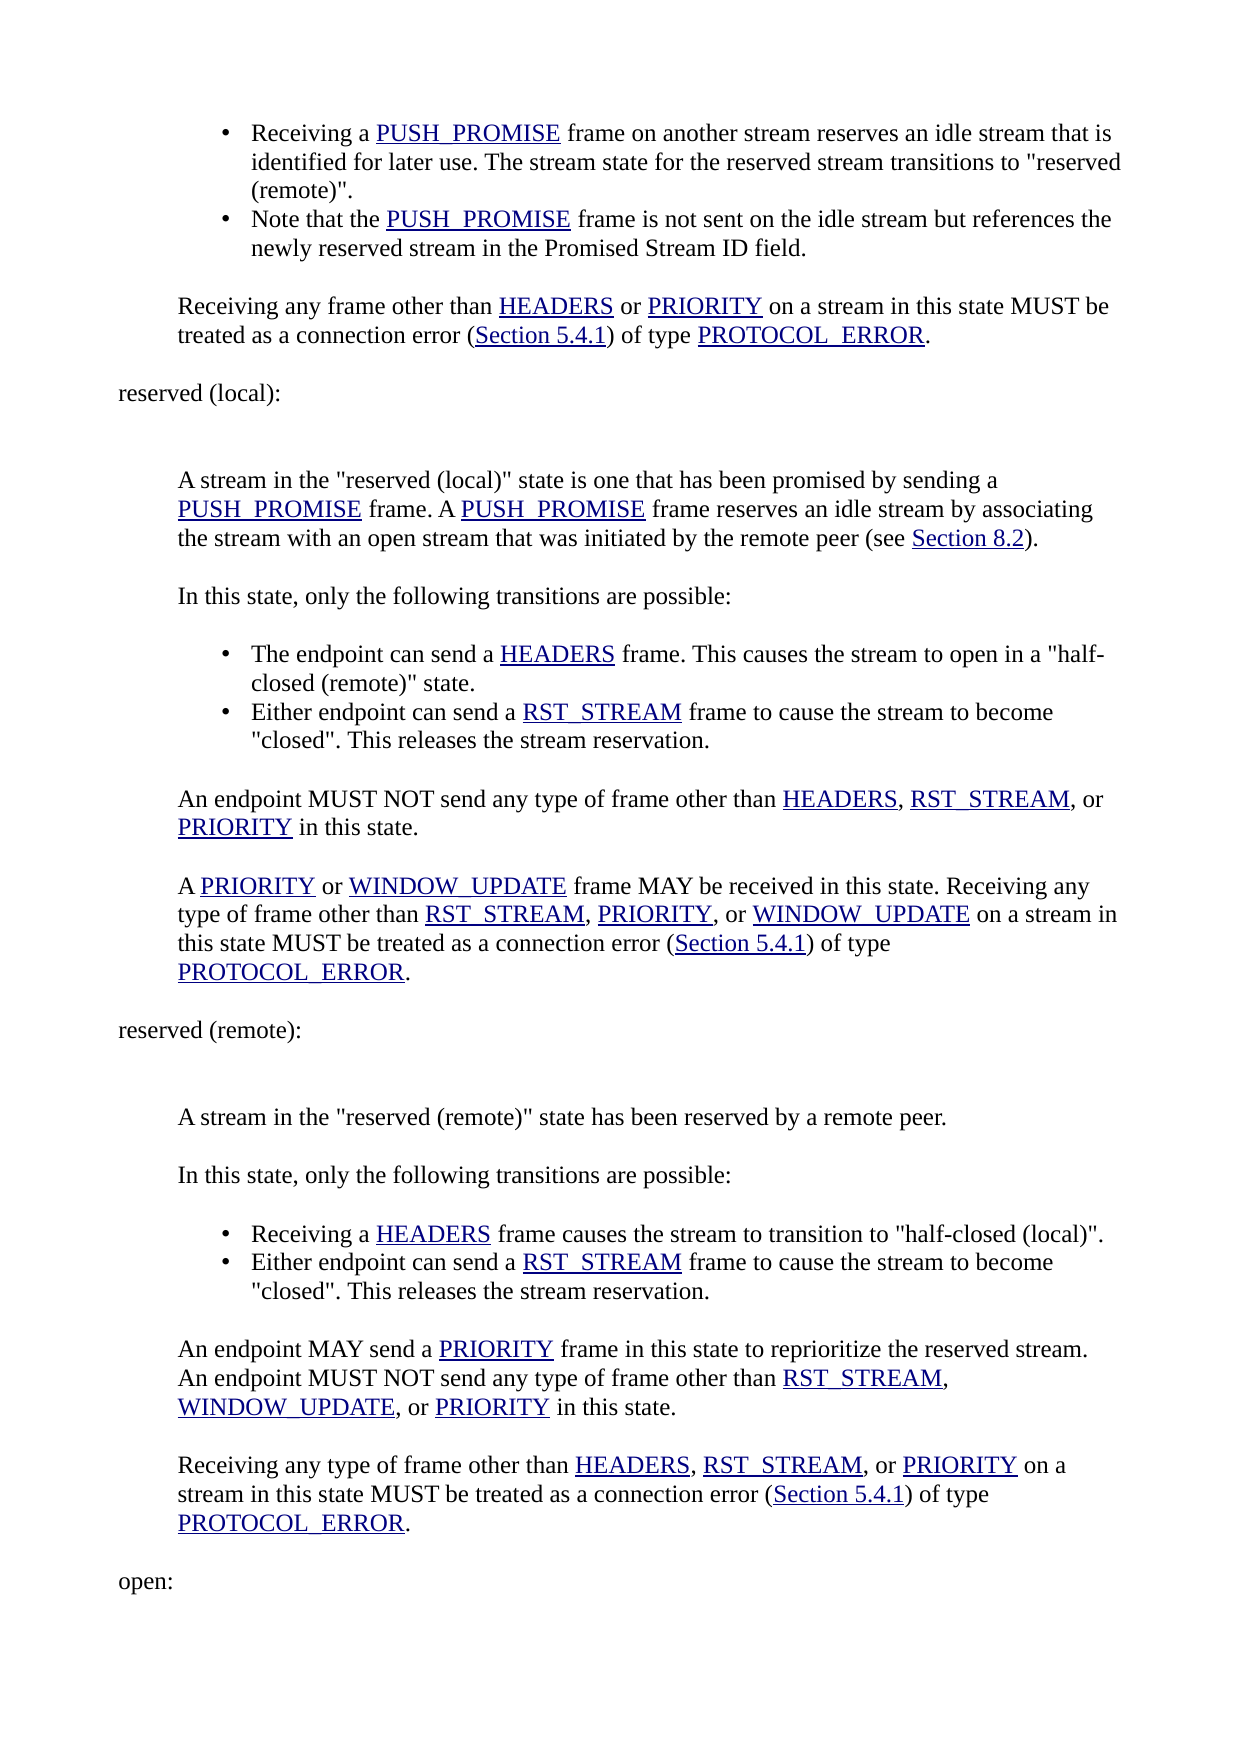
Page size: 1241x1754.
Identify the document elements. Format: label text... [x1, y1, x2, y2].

list Note that the PUSH_PROMISE frame is not sent on the idle stream but references the newly reserved stream in the Promised Stream ID field. [221, 204, 1122, 262]
list An endpoint MAY send a PRIORITY frame in this state to reprioritize the reserved stream. An endpoint MUST NOT send any type of frame other than RST_STREAM, WINDOW_UPDATE, or PRIORITY in this state. [177, 1334, 1122, 1421]
list The endpoint can send a HEADERS frame. This causes the stream to open in a "half-closed (remote)" state. [221, 639, 1122, 697]
list Receiving a PUSH_PROMISE frame on another stream reserves an idle stream that is identified for later use. The stream state for the reserved stream transitions to "reserved (remote)". [221, 118, 1122, 204]
list Receiving any type of frame other than HEADERS, RST_STREAM, or PRIORITY on a stream in this state MUST be treated as a connection error (Section 5.4.1) of type PROTOCOL_ERROR. [177, 1450, 1122, 1536]
list Receiving any frame other than HEADERS or PRIORITY on a stream in this state MUST be treated as a connection error (Section 5.4.1) of type PROTOCOL_ERROR. [177, 291, 1122, 349]
list A PRIORITY or WINDOW_UPDATE frame MAY be received in this state. Receiving any type of frame other than RST_STREAM, PRIORITY, or WINDOW_UPDATE on a stream in this state MUST be treated as a connection error (Section 5.4.1) of type PROTOCOL_ERROR. [177, 871, 1122, 986]
list In this state, only the following transitions are possible: [177, 1160, 1122, 1189]
list Either endpoint can send a RST_STREAM frame to cause the stream to become "closed". This releases the stream reservation. [221, 697, 1122, 754]
list A stream in the "reserved (local)" state is one that has been promised by sending a PUSH_PROMISE frame. A PUSH_PROMISE frame reserves an idle stream by associating the stream with an open stream that was initiated by the remote peer (see Section 8.2). [177, 437, 1122, 552]
list In this state, only the following transitions are possible: [177, 581, 1122, 610]
subtitle reserved (remote): [118, 1015, 1122, 1044]
list A stream in the "reserved (remote)" state has been reserved by a remote peer. [177, 1073, 1122, 1131]
list Receiving a HEADERS frame causes the stream to transition to "half-closed (local)". [221, 1219, 1122, 1247]
list Either endpoint can send a RST_STREAM frame to cause the stream to become "closed". This releases the stream reservation. [221, 1247, 1122, 1305]
subtitle open: [118, 1566, 1122, 1594]
list An endpoint MUST NOT send any type of frame other than HEADERS, RST_STREAM, or PRIORITY in this state. [177, 784, 1122, 841]
subtitle reserved (local): [118, 378, 1122, 407]
